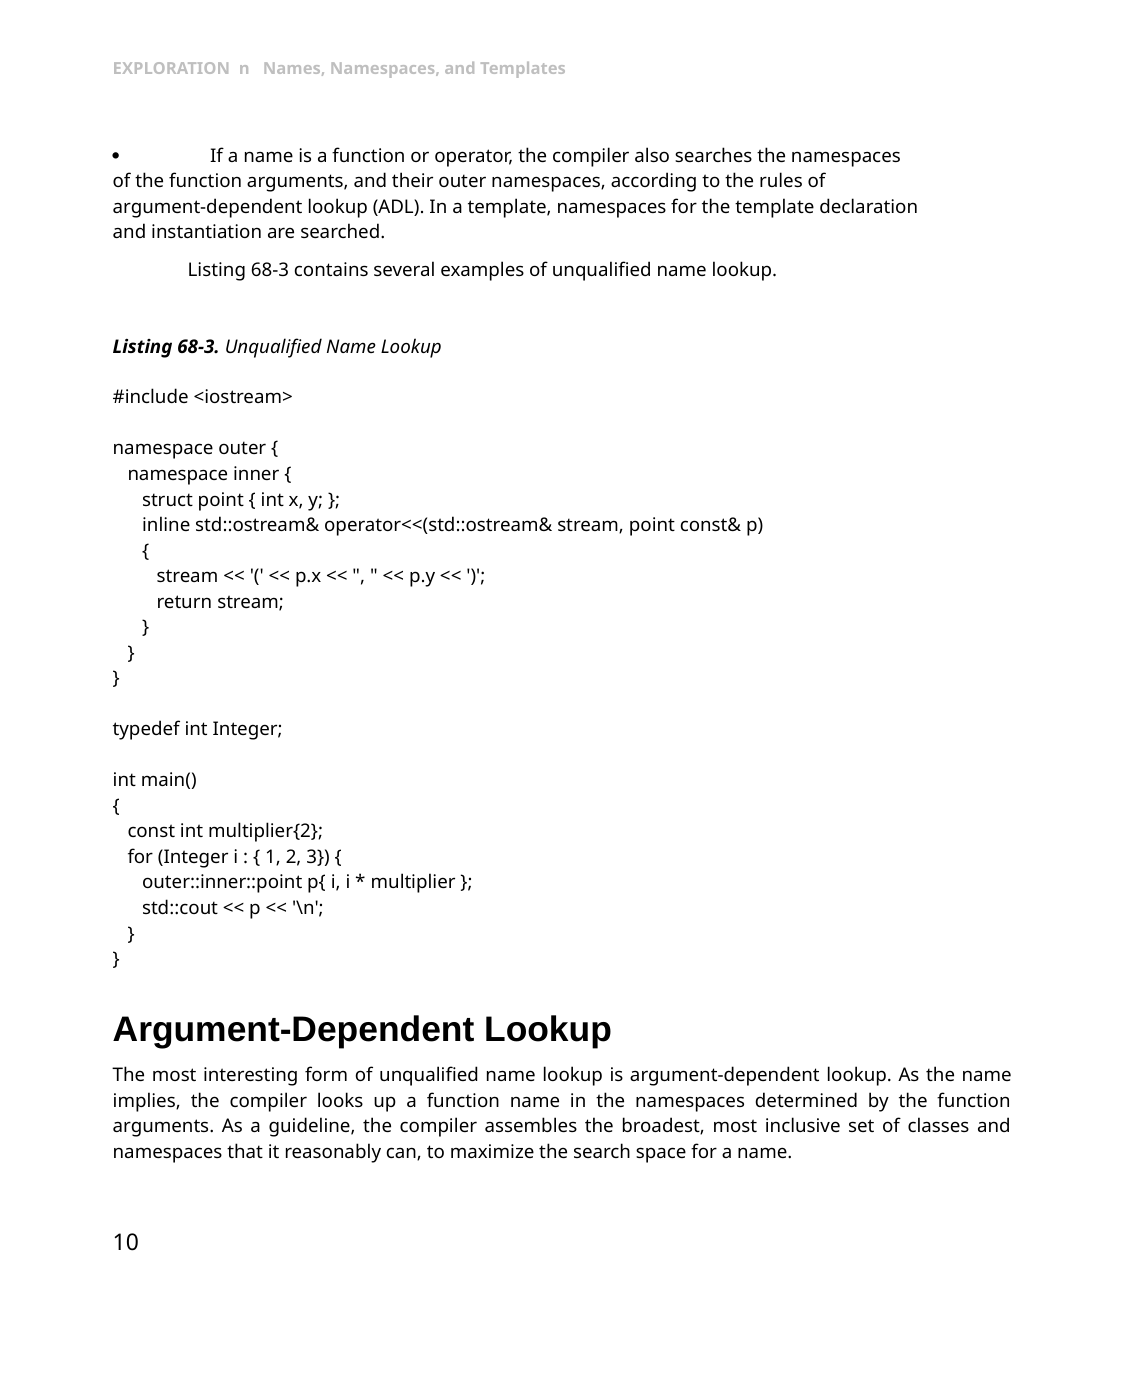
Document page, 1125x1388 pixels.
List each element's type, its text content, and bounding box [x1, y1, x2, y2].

text struct point { int x, y; }; [112, 486, 1012, 511]
text } [112, 664, 1012, 690]
text namespace outer { [112, 435, 1012, 460]
text { [112, 537, 1012, 562]
text std::cout << p << '\n'; [112, 894, 1012, 920]
subtitle Argument-Dependent Lookup [112, 1008, 1012, 1049]
text } [112, 920, 1012, 945]
text int main() [112, 767, 1012, 792]
text typedef int Integer; [112, 716, 1012, 741]
text #include <iostream> [112, 384, 1012, 409]
text } [112, 613, 1012, 639]
text The most interesting form of unqualified name lookup is argument-dependent lookup. As the name implies, the compiler looks up a function name in the namespaces determined by the function arguments. As a guideline, the compiler assembles the broadest, most inclusive set of classes and namespaces that it reasonably can, to maximize the search space for a name. [112, 1062, 1012, 1164]
text return stream; [112, 588, 1012, 613]
text namespace inner { [112, 460, 1012, 486]
text Listing 68-3 contains several examples of unqualified name lookup. [112, 257, 1012, 282]
text const int multiplier{2}; [112, 818, 1012, 843]
text outer::inner::point p{ i, i * multiplier }; [112, 869, 1012, 894]
text stream << '(' << p.x << ", " << p.y << ')'; [112, 562, 1012, 588]
text Listing 68-3. Unqualified Name Lookup [112, 334, 1012, 359]
text } [112, 639, 1012, 664]
text for (Integer i : { 1, 2, 3}) { [112, 843, 1012, 869]
text { [112, 792, 1012, 818]
list If a name is a function or operator, the compiler also searches the namespaces of the function arguments, and their outer namespaces, according to the rules of argument-dependent lookup (ADL). In a template, namespaces for the template declaration and instantiation are searched. [112, 142, 922, 244]
text } [112, 945, 1012, 971]
text inline std::ostream& operator<<(std::ostream& stream, point const& p) [112, 511, 1012, 537]
